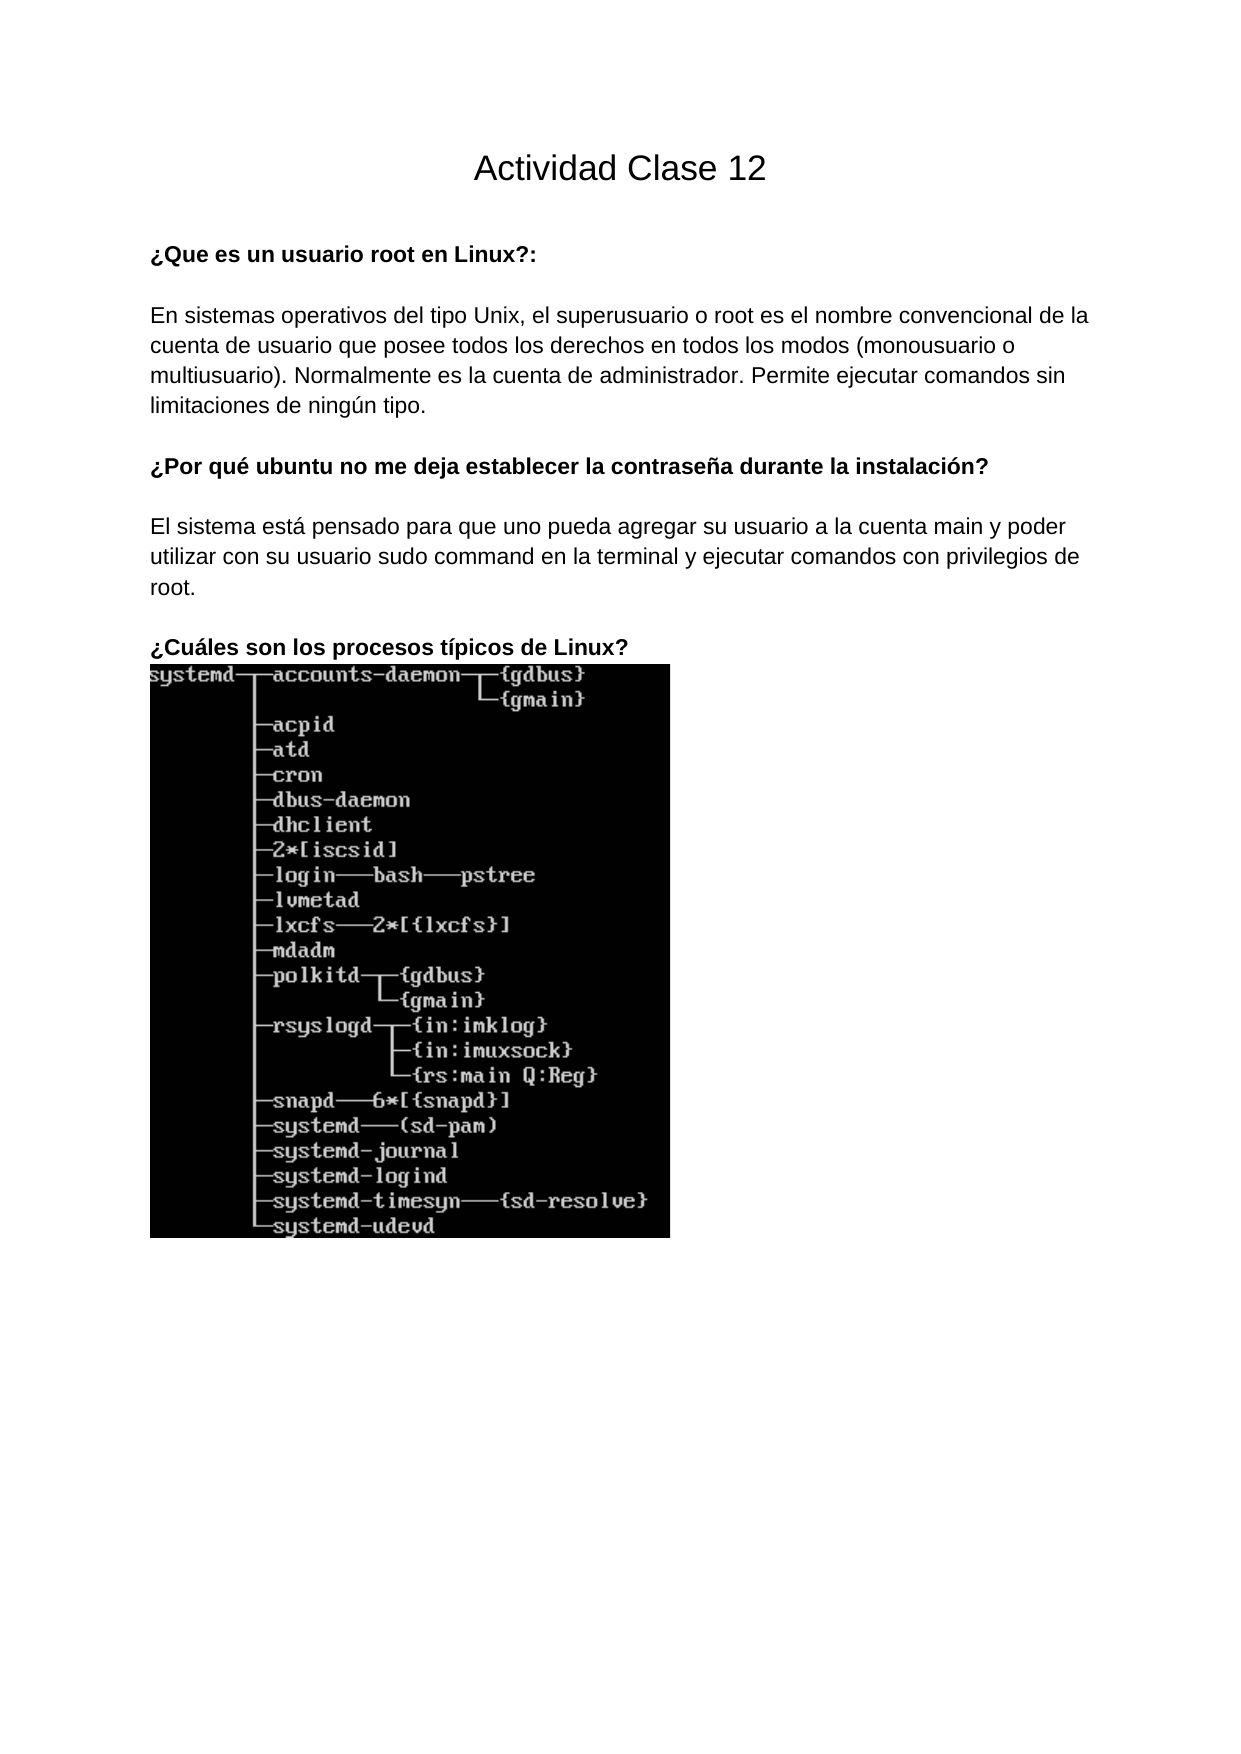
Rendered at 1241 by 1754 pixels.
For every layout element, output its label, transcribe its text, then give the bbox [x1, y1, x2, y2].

picture [150, 664, 671, 1238]
text ¿Que es un usuario root en Linux?: [150, 241, 1090, 267]
text En sistemas operativos del tipo Unix, el superusuario o root es el nombre convencional de la cuenta de usuario que posee todos los derechos en todos los modos (monousuario o multiusuario). Normalmente es la cuenta de administrador. Permite ejecutar comandos sin limitaciones de ningún tipo. [150, 302, 1090, 418]
text El sistema está pensado para que uno pueda agregar su usuario a la cuenta main y poder utilizar con su usuario sudo command en la terminal y ejecutar comandos con privilegios de root. [150, 513, 1090, 600]
text Actividad Clase 12 [150, 148, 1090, 188]
text ¿Cuáles son los procesos típicos de Linux? [150, 634, 1090, 660]
text ¿Por qué ubuntu no me deja establecer la contraseña durante la instalación? [150, 453, 1090, 479]
